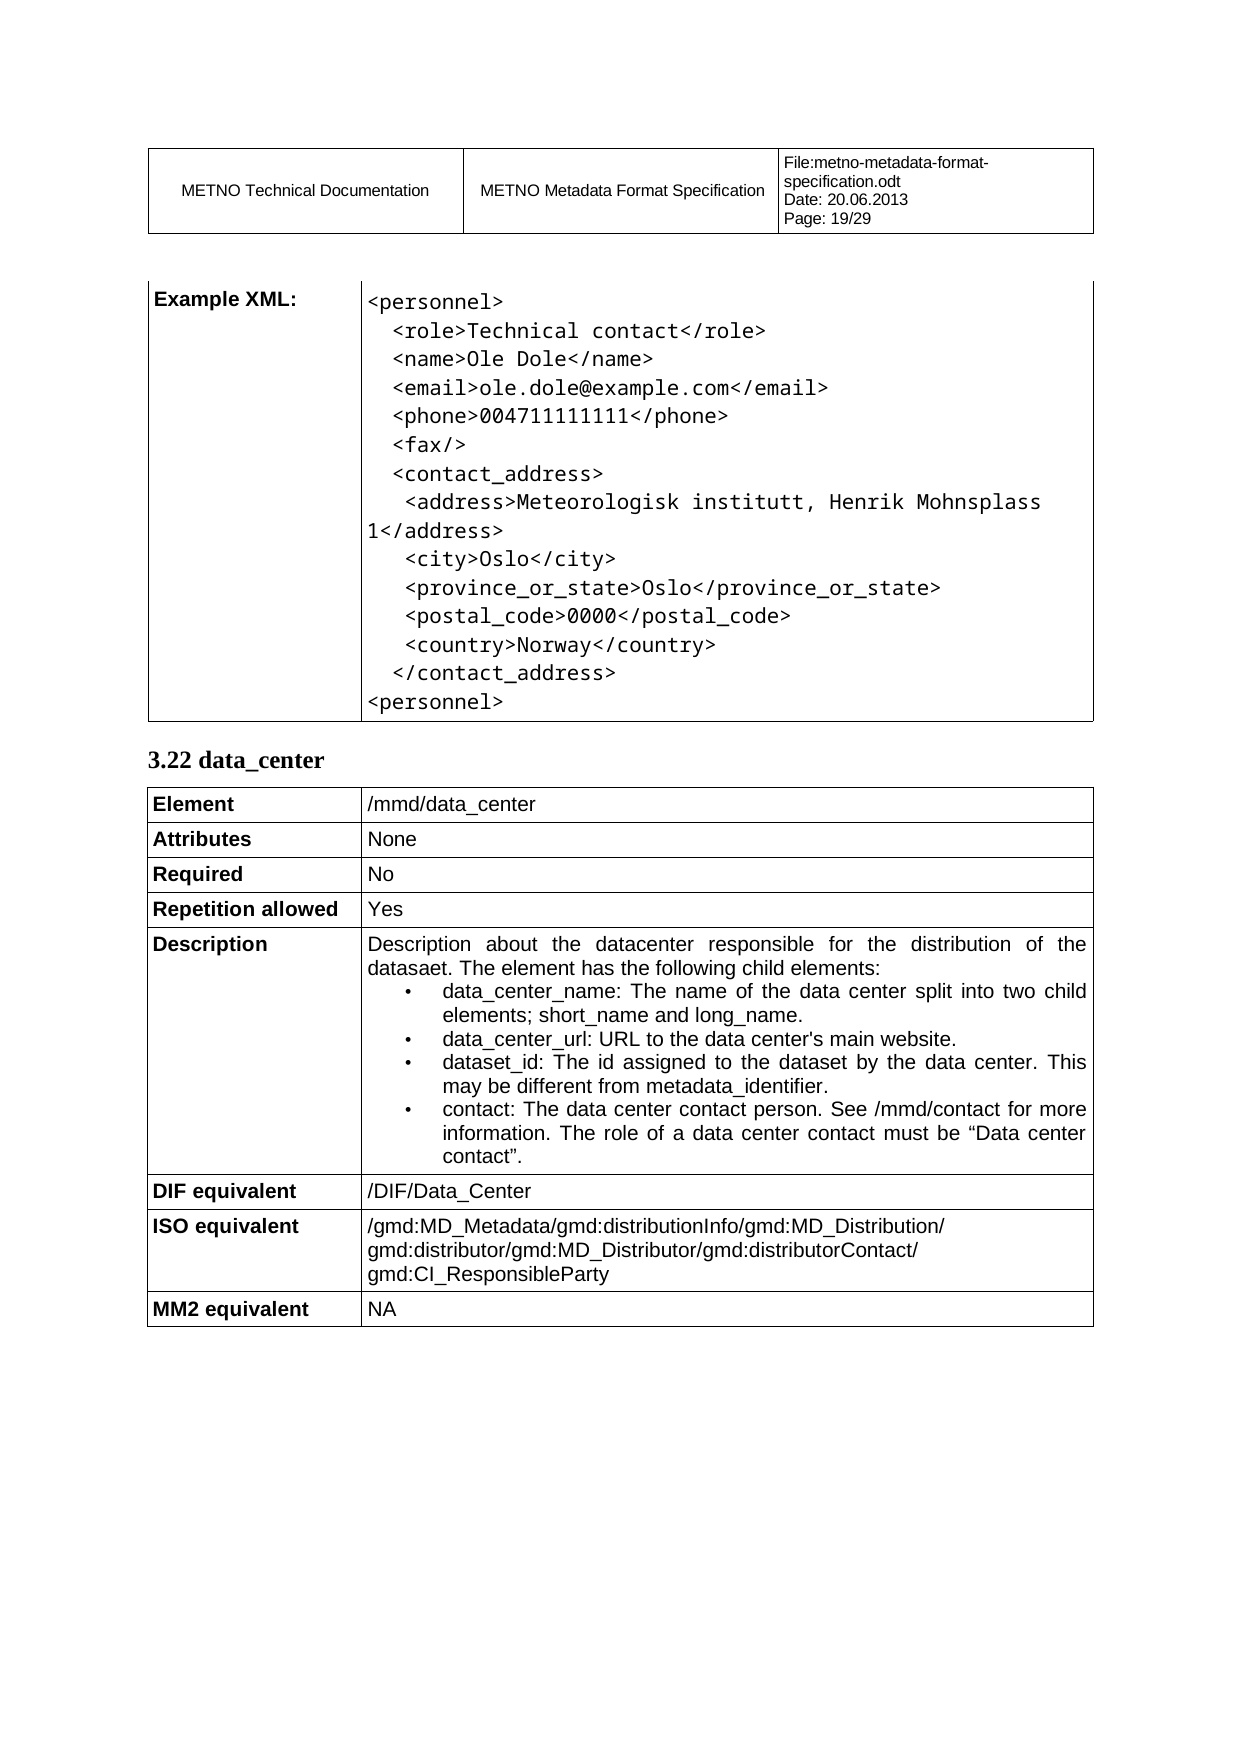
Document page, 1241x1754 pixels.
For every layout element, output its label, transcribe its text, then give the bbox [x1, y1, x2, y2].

table_cell Description [148, 928, 361, 1174]
table_cell No [362, 858, 1093, 892]
table_cell NA [362, 1292, 1093, 1326]
table_cell ISO equivalent [148, 1210, 361, 1291]
table_cell Repetition allowed [148, 893, 361, 927]
table_cell None [362, 823, 1093, 857]
table_cell Example XML: [149, 281, 361, 721]
subtitle data_center [148, 746, 1093, 774]
table_cell Description about the datacenter responsible for the distribution of the datasaet. The element has the following child elements: data_center_name: The name of the data center split into two child elements; short_name and long_name. data_center_url: URL to the data center's main website. dataset_id: The id assigned to the dataset by the data center. This may be different from metadata_identifier. contact: The data center contact person. See /mmd/contact for more information. The role of a data center contact must be “Data center contact”. [362, 928, 1093, 1174]
table_cell /DIF/Data_Center [362, 1175, 1093, 1209]
table_cell <personnel> <role>Technical contact</role> <name>Ole Dole</name> <email>ole.dole@example.com</email> <phone>004711111111</phone> <fax/> <contact_address> <address>Meteorologisk institutt, Henrik Mohnsplass 1</address> <city>Oslo</city> <province_or_state>Oslo</province_or_state> <postal_code>0000</postal_code> <country>Norway</country> </contact_address> <personnel> [362, 281, 1093, 721]
table_cell Required [148, 858, 361, 892]
table_cell MM2 equivalent [148, 1292, 361, 1326]
table_header /mmd/data_center [362, 788, 1093, 822]
table_cell Attributes [148, 823, 361, 857]
table_cell Yes [362, 893, 1093, 927]
table_header Element [148, 788, 361, 822]
table_cell DIF equivalent [148, 1175, 361, 1209]
table_cell /gmd:MD_Metadata/gmd:distributionInfo/gmd:MD_Distribution/gmd:distributor/gmd:MD_Distributor/gmd:distributorContact/gmd:CI_ResponsibleParty [362, 1210, 1093, 1291]
